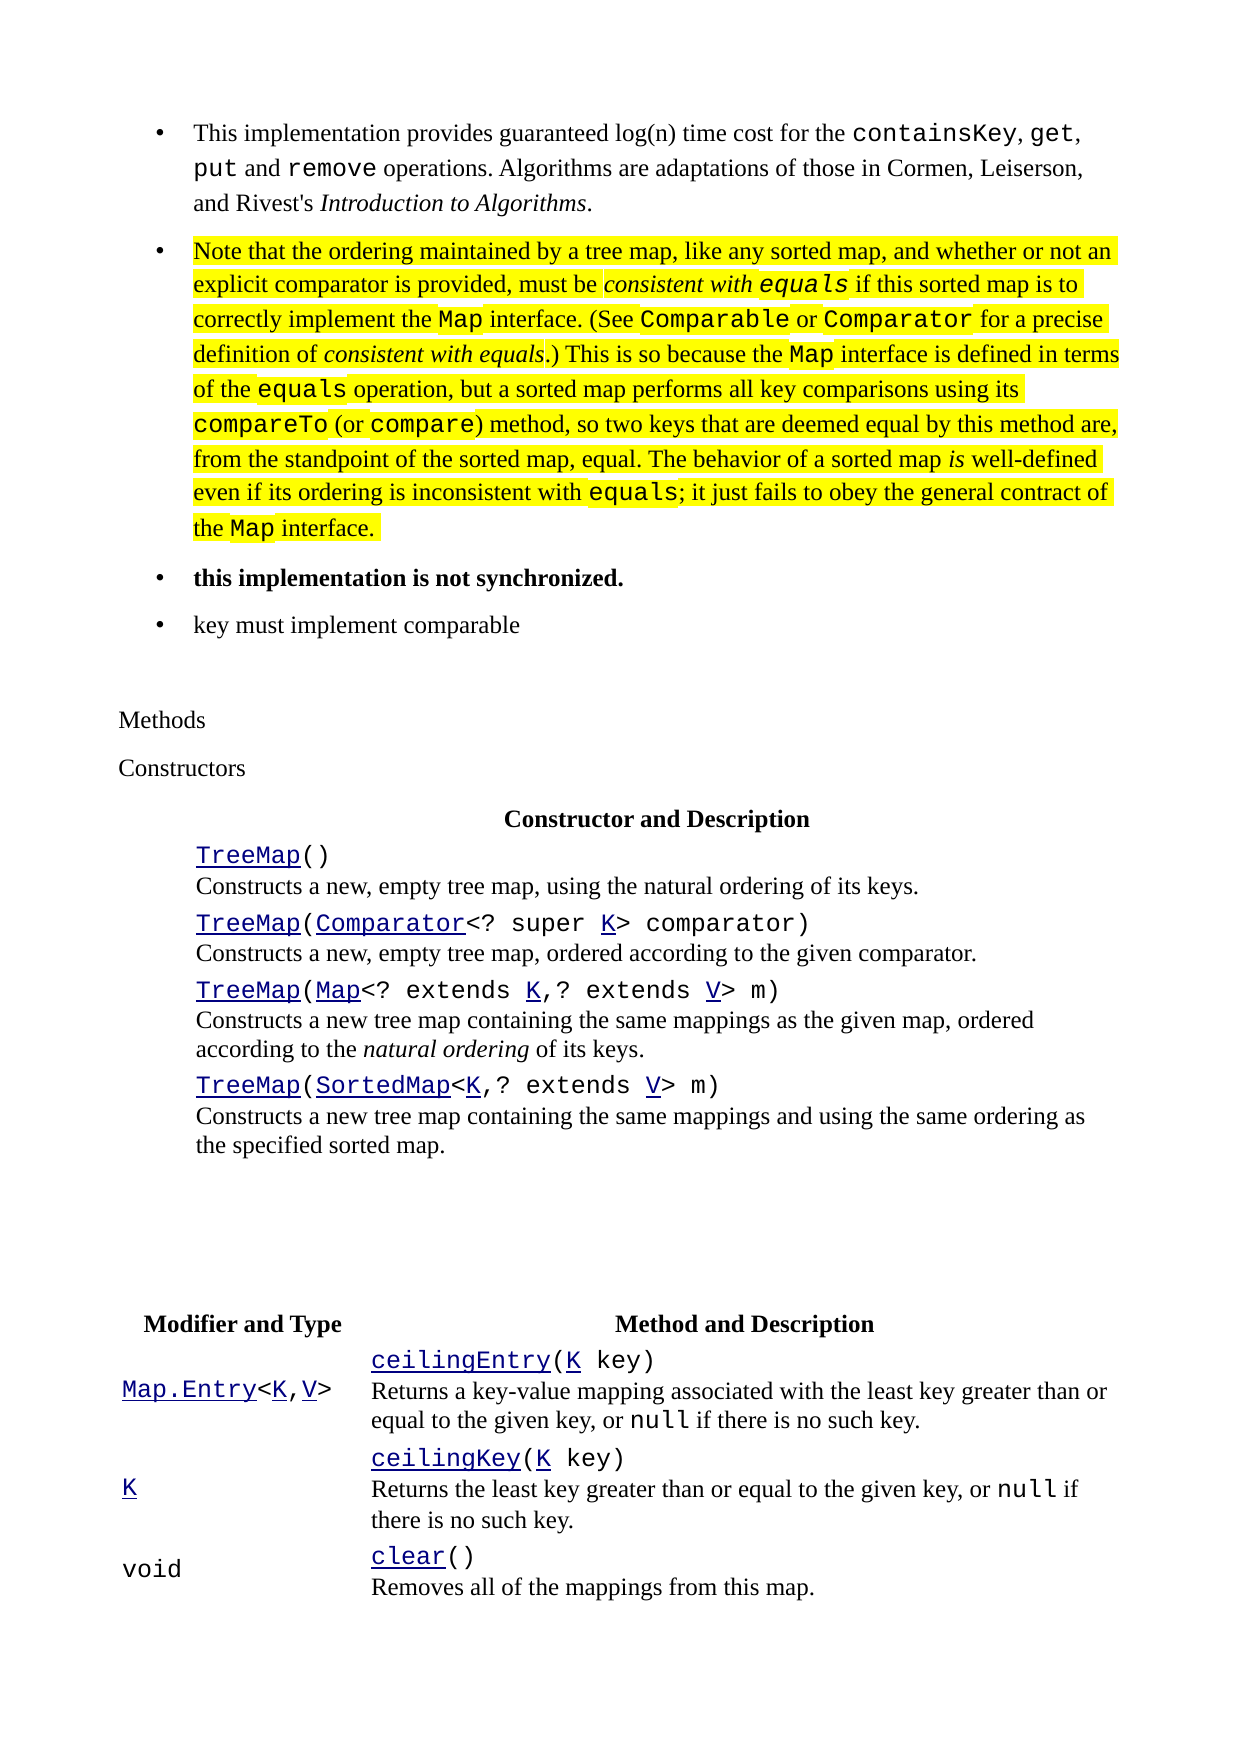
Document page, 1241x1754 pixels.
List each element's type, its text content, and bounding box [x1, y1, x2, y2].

list key must implement comparable [156, 610, 1122, 639]
table_cell ceilingKey(K key) Returns the least key greater than or equal to the given key, or null if there is no such key. [367, 1440, 1122, 1538]
table_cell ceilingEntry(K key) Returns a key-value mapping associated with the least key greater than or equal to the given key, or null if there is no such key. [367, 1342, 1122, 1440]
text Constructors [118, 753, 1122, 782]
table_header Constructor and Description [192, 801, 1122, 837]
text Methods [118, 705, 1122, 734]
table_cell K [118, 1440, 367, 1538]
table_header Method and Description [367, 1306, 1122, 1342]
table_cell void [118, 1538, 367, 1605]
table_cell TreeMap(Map<? extends K,? extends V> m) Constructs a new tree map containing the same mappings as the given map, ordered according to the natural ordering of its keys. [192, 971, 1122, 1067]
table_cell TreeMap() Constructs a new, empty tree map, using the natural ordering of its keys. [192, 837, 1122, 904]
list this implementation is not synchronized. [156, 563, 1122, 591]
list This implementation provides guaranteed log(n) time cost for the containsKey, get, put and remove operations. Algorithms are adaptations of those in Cormen, Leiserson, and Rivest's Introduction to Algorithms. [156, 118, 1122, 217]
table_cell TreeMap(SortedMap<K,? extends V> m) Constructs a new tree map containing the same mappings and using the same ordering as the specified sorted map. [192, 1067, 1122, 1163]
table_cell clear() Removes all of the mappings from this map. [367, 1538, 1122, 1605]
table_cell TreeMap(Comparator<? super K> comparator) Constructs a new, empty tree map, ordered according to the given comparator. [192, 904, 1122, 971]
table_header Modifier and Type [118, 1306, 367, 1342]
list Note that the ordering maintained by a tree map, like any sorted map, and whether or not an explicit comparator is provided, must be consistent with equals if this sorted map is to correctly implement the Map interface. (See Comparable or Comparator for a precise definition of consistent with equals.) This is so because the Map interface is defined in terms of the equals operation, but a sorted map performs all key comparisons using its compareTo (or compare) method, so two keys that are deemed equal by this method are, from the standpoint of the sorted map, equal. The behavior of a sorted map is well-defined even if its ordering is inconsistent with equals; it just fails to obey the general contract of the Map interface. [156, 236, 1122, 543]
table_cell Map.Entry<K,V> [118, 1342, 367, 1440]
